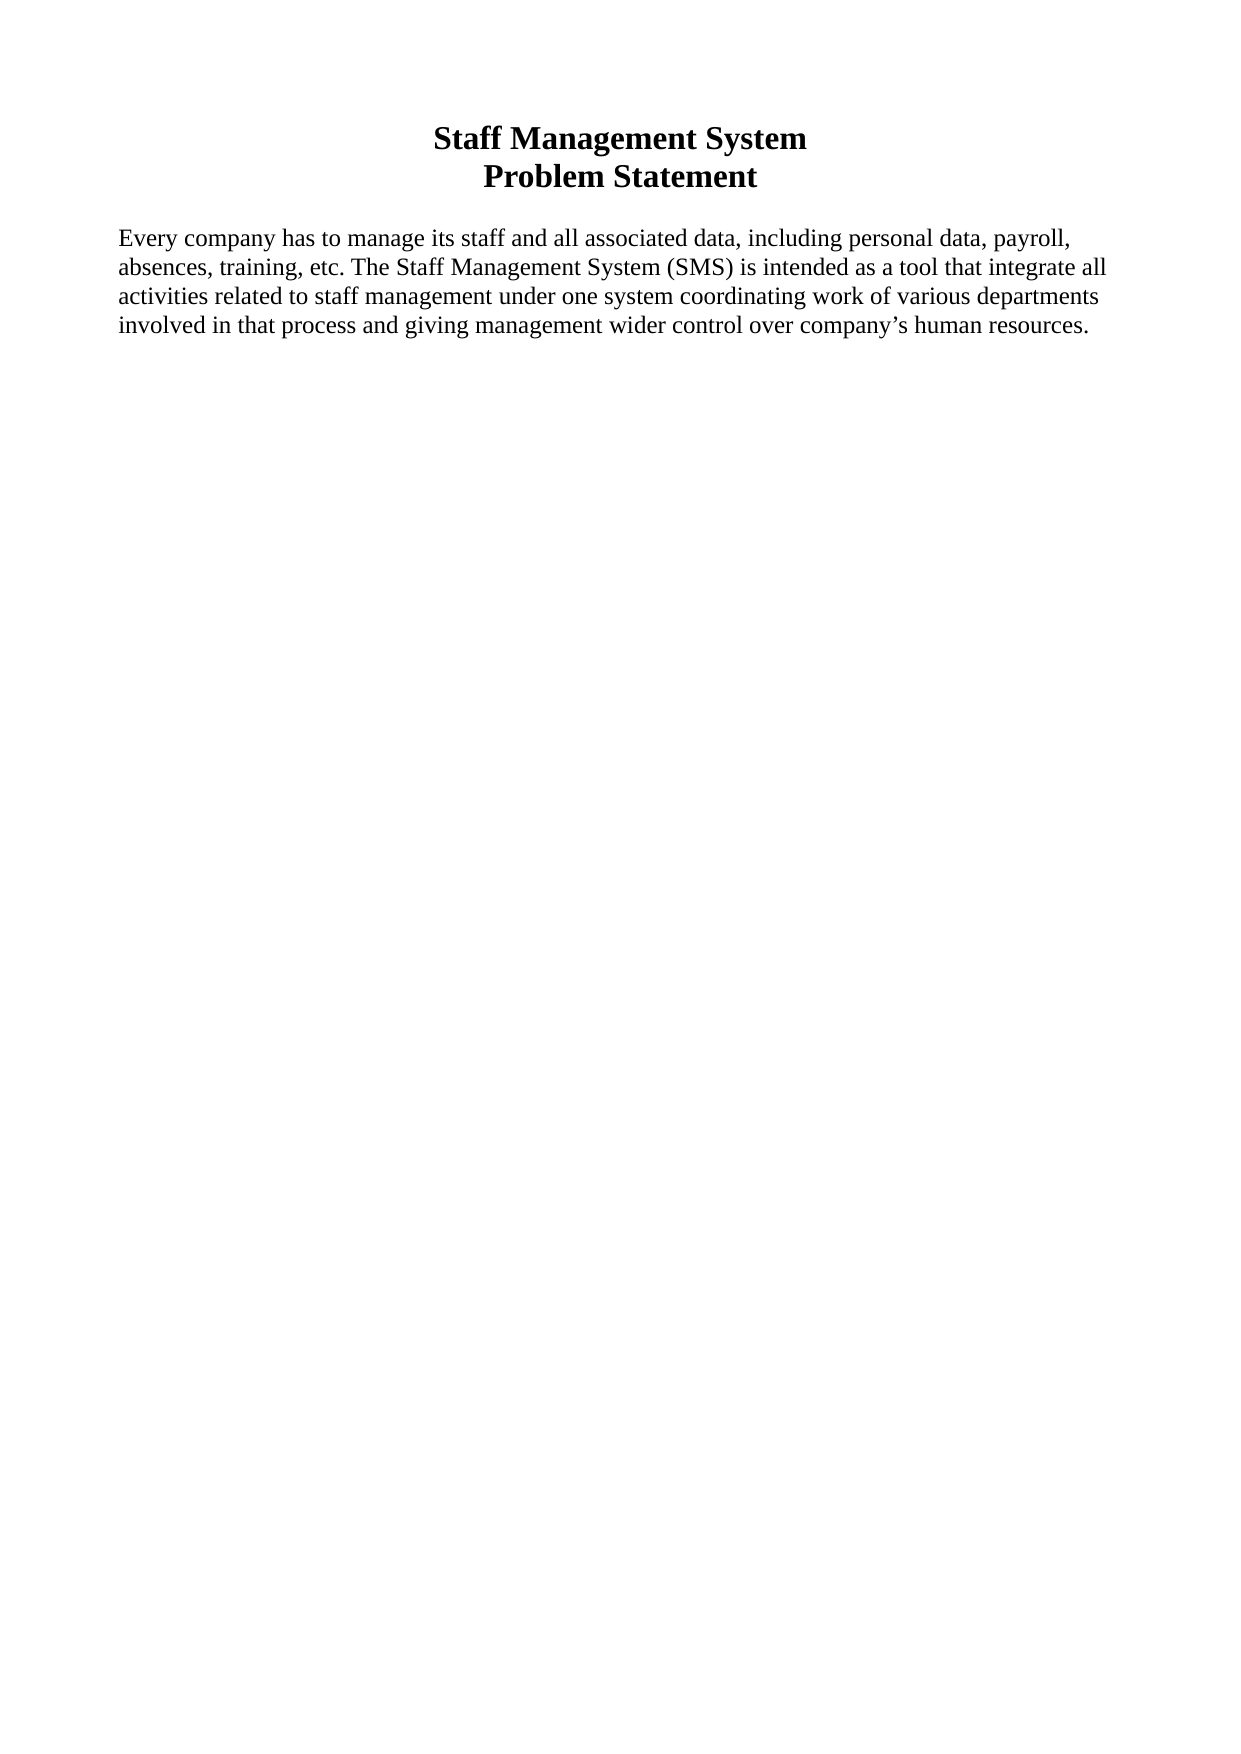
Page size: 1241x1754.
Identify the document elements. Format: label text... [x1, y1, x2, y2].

text Problem Statement [118, 156, 1122, 195]
text Staff Management System [118, 118, 1122, 156]
text Every company has to manage its staff and all associated data, including personal data, payroll, absences, training, etc. The Staff Management System (SMS) is intended as a tool that integrate all activities related to staff management under one system coordinating work of various departments involved in that process and giving management wider control over company’s human resources. [118, 223, 1122, 338]
